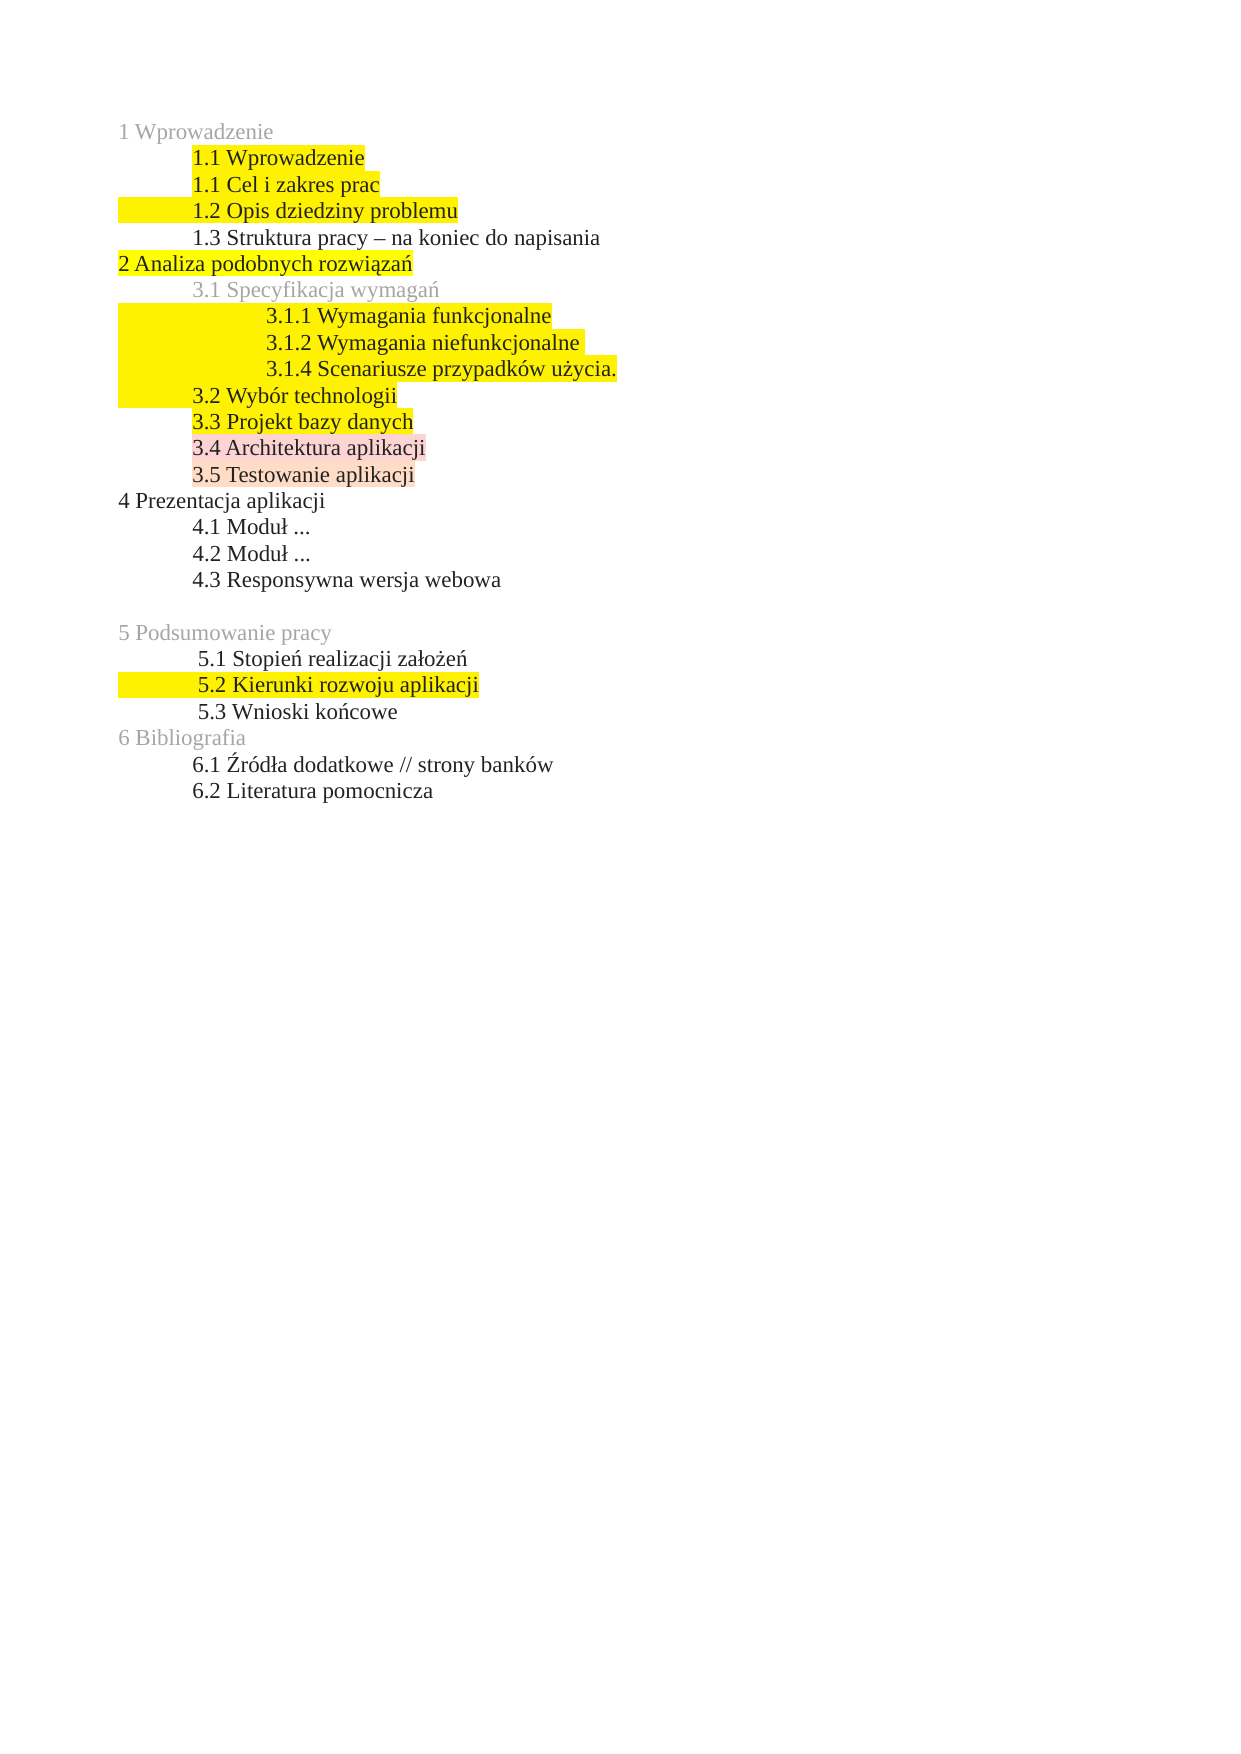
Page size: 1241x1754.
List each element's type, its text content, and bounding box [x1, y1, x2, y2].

text 3.4 Architektura aplikacji 3.5 Testowanie aplikacji 4 Prezentacja aplikacji 4.1 Moduł ... [118, 434, 1122, 540]
text 4.2 Moduł ... 4.3 Responsywna wersja webowa 5 Podsumowanie pracy 5.1 Stopień realizacji założeń 5.2 Kierunki rozwoju aplikacji 5.3 Wnioski końcowe [118, 540, 1122, 724]
text 2 Analiza podobnych rozwiązań 3.1 Specyfikacja wymagań 3.1.1 Wymagania funkcjonalne 3.1.2 Wymagania niefunkcjonalne 3.1.4 Scenariusze przypadków użycia. 3.2 Wybór technologii 3.3 Projekt bazy danych [118, 250, 1122, 434]
text 6 Bibliografia 6.1 Źródła dodatkowe // strony banków 6.2 Literatura pomocnicza [118, 724, 1122, 832]
text 1 Wprowadzenie [118, 118, 1122, 144]
text 1.1 Wprowadzenie 1.1 Cel i zakres prac 1.2 Opis dziedziny problemu 1.3 Struktura pracy – na koniec do napisania [118, 144, 1122, 250]
